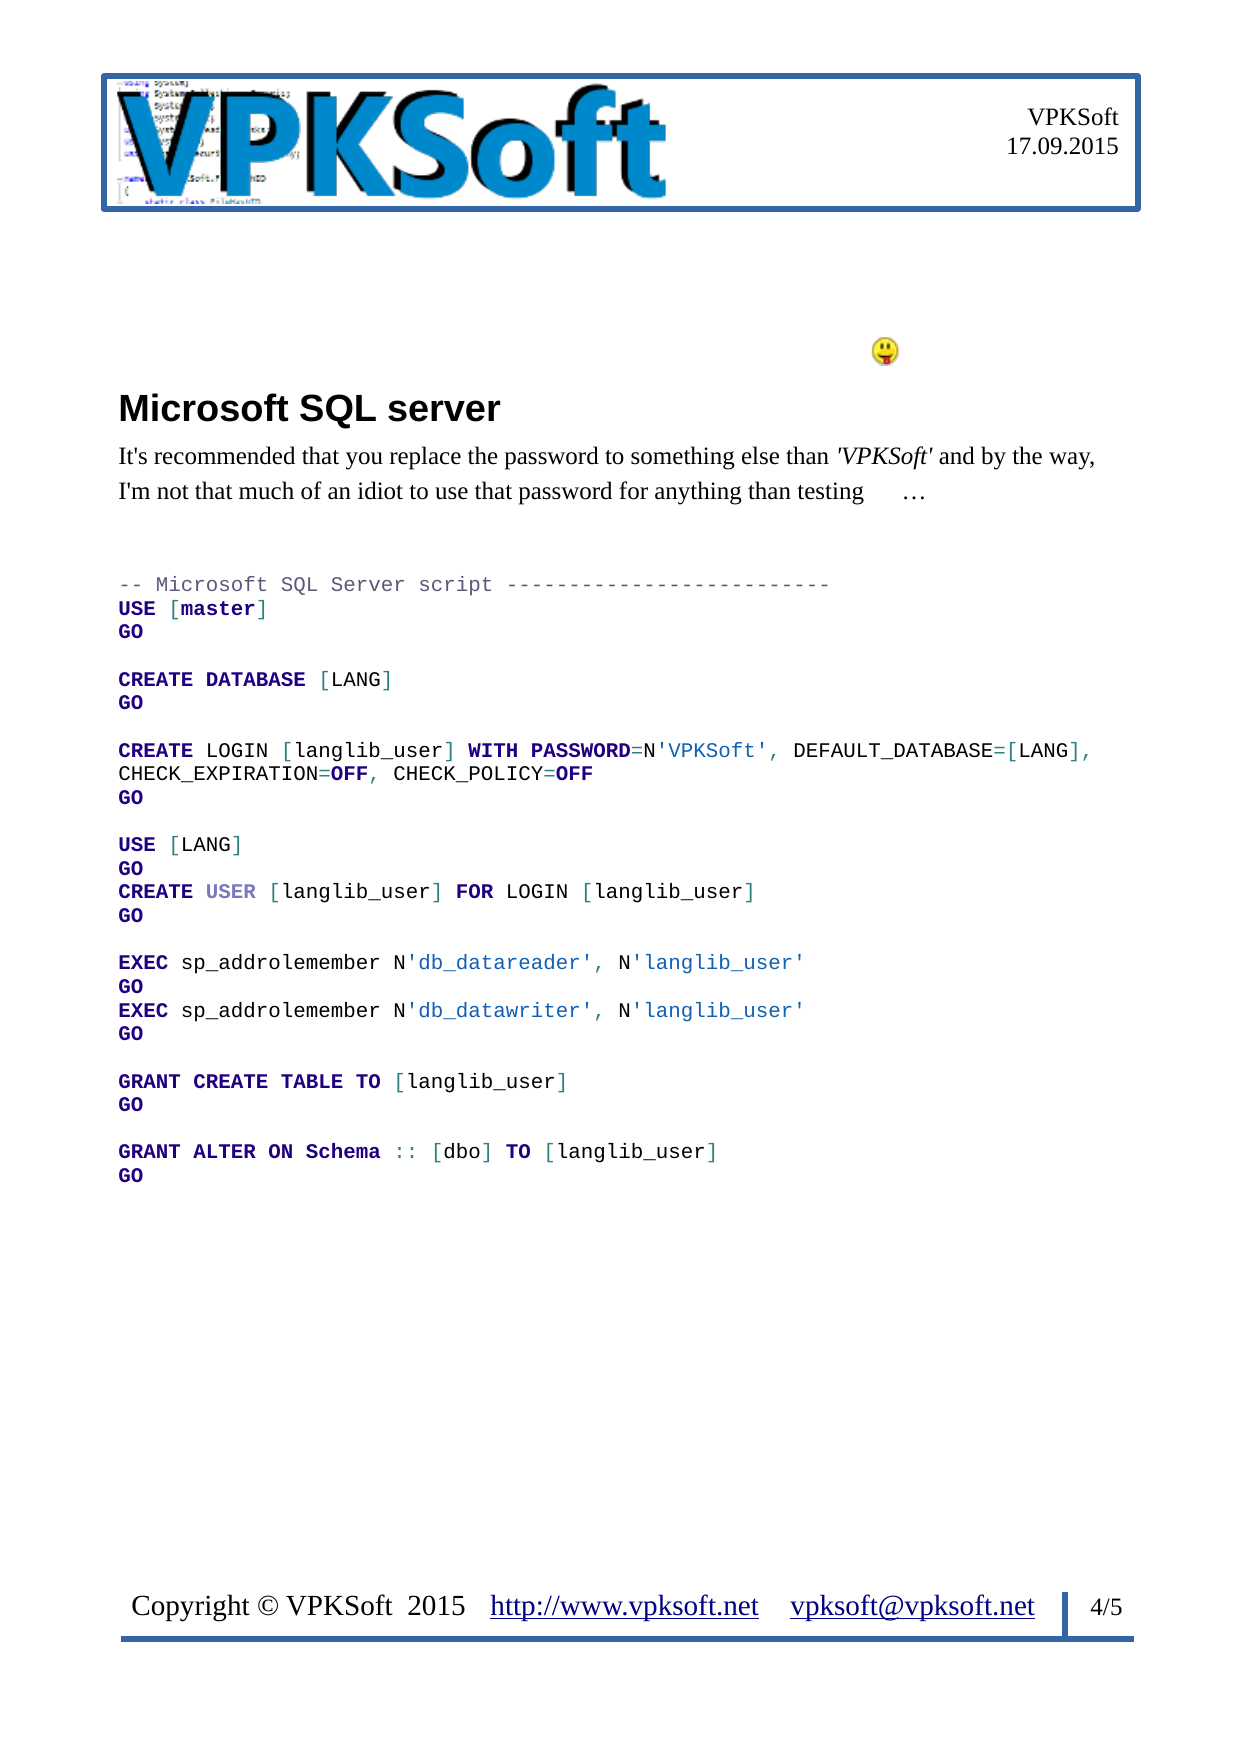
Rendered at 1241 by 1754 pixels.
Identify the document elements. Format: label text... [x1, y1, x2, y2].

text GO [118, 787, 1122, 811]
text CREATE DATABASE [LANG] [118, 669, 1122, 692]
text CREATE LOGIN [langlib_user] WITH PASSWORD=N'VPKSoft', DEFAULT_DATABASE=[LANG], CHECK_EXPIRATION=OFF, CHECK_POLICY=OFF [118, 739, 1122, 787]
text GO [118, 976, 1122, 1000]
text EXEC sp_addrolemember N'db_datareader', N'langlib_user' [118, 952, 1122, 976]
text GO [118, 858, 1122, 881]
text GO [118, 621, 1122, 645]
text GO [118, 1165, 1122, 1189]
text GO [118, 1023, 1122, 1047]
text EXEC sp_addrolemember N'db_datawriter', N'langlib_user' [118, 1000, 1122, 1023]
picture [871, 337, 900, 366]
text -- Microsoft SQL Server script -------------------------- [118, 574, 1122, 598]
text GRANT ALTER ON Schema :: [dbo] TO [langlib_user] [118, 1142, 1122, 1165]
text GO [118, 692, 1122, 716]
text CREATE USER [langlib_user] FOR LOGIN [langlib_user] [118, 881, 1122, 905]
text GO [118, 1094, 1122, 1118]
picture [116, 81, 672, 204]
text GO [118, 905, 1122, 929]
text USE [LANG] [118, 834, 1122, 858]
text GRANT CREATE TABLE TO [langlib_user] [118, 1071, 1122, 1094]
subtitle Microsoft SQL server [118, 385, 1122, 429]
text USE [master] [118, 598, 1122, 621]
text It's recommended that you replace the password to something else than 'VPKSoft' and by the way, I'm not that much of an idiot to use that password for anything than testing … [118, 441, 1122, 505]
